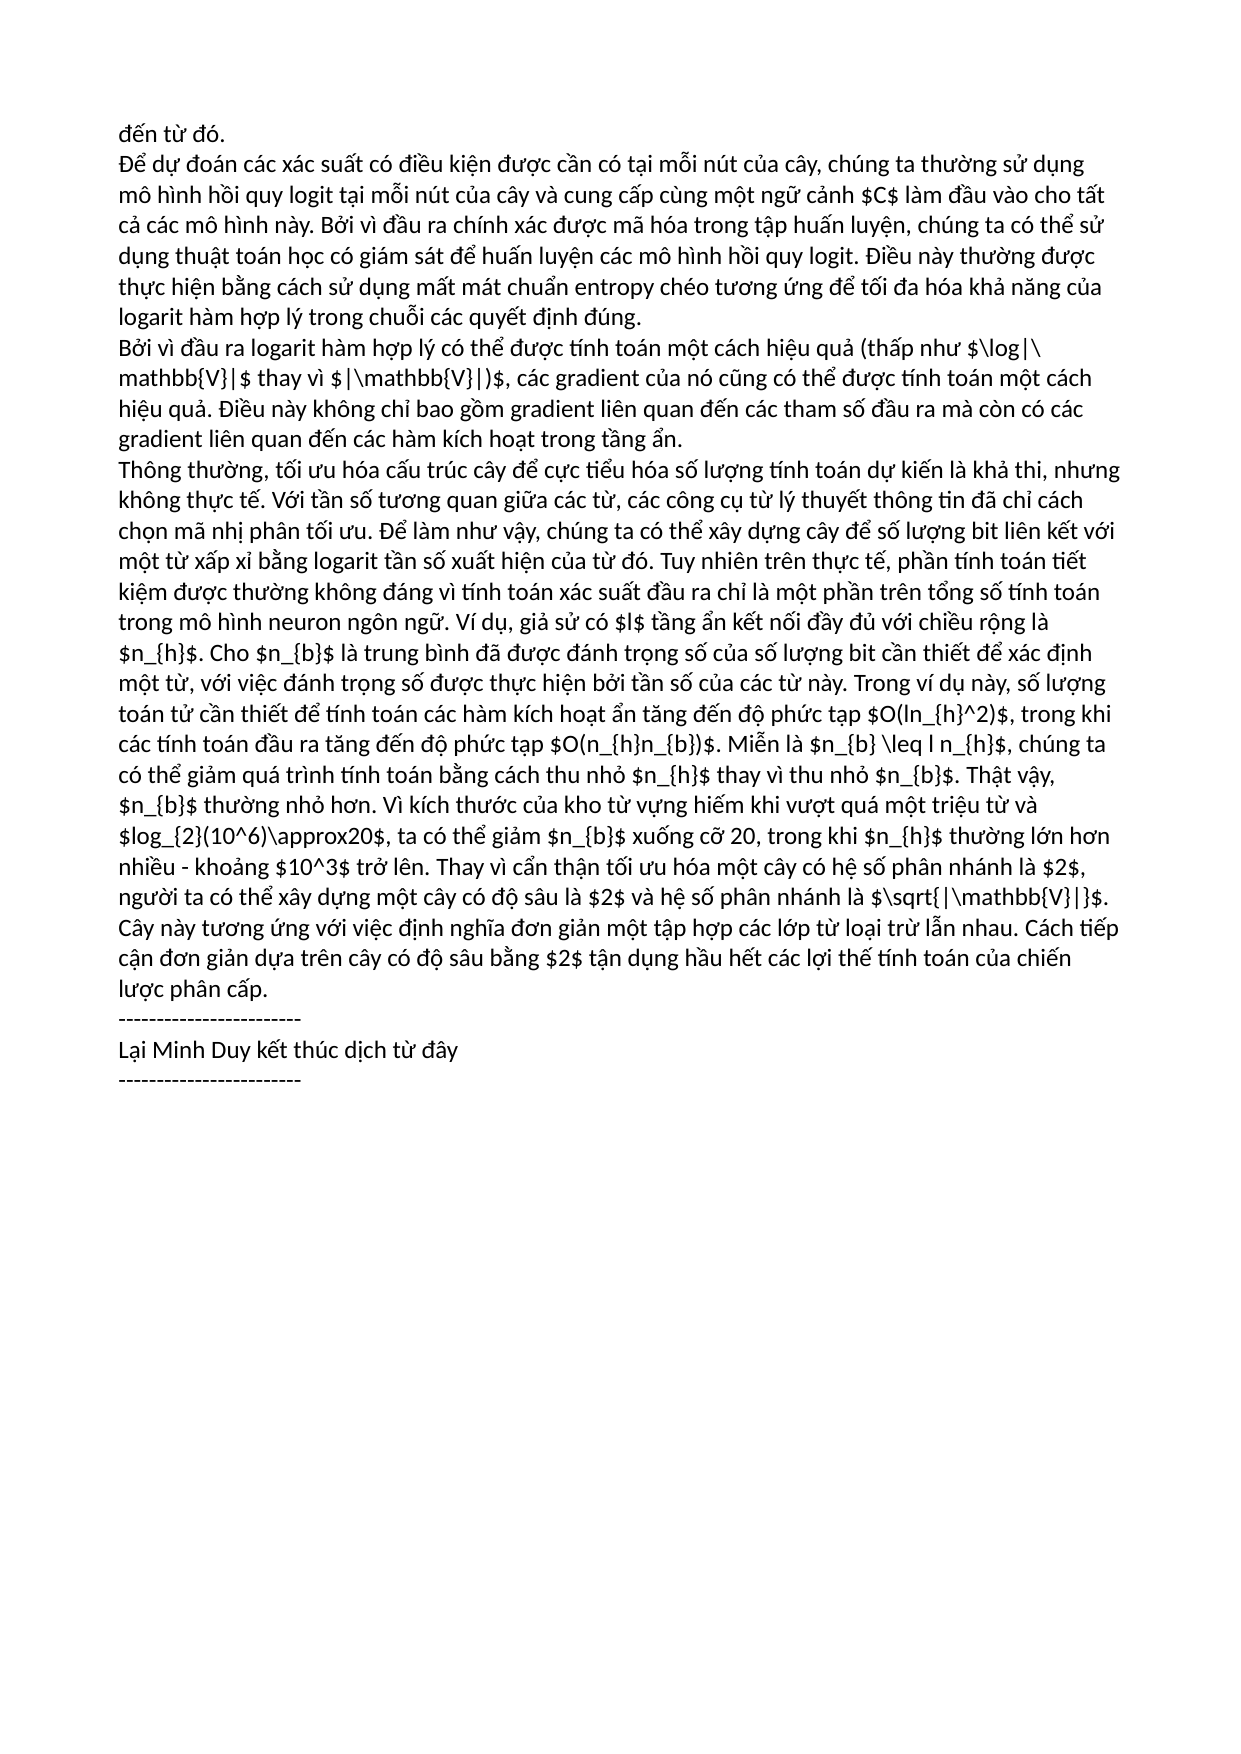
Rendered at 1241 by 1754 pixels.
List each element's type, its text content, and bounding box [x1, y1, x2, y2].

text đến từ đó. [118, 118, 1122, 149]
text Lại Minh Duy kết thúc dịch từ đây [118, 1034, 1122, 1064]
text Thông thường, tối ưu hóa cấu trúc cây để cực tiểu hóa số lượng tính toán dự kiến là khả thi, nhưng không thực tế. Với tần số tương quan giữa các từ, các công cụ từ lý thuyết thông tin đã chỉ cách chọn mã nhị phân tối ưu. Để làm như vậy, chúng ta có thể xây dựng cây để số lượng bit liên kết với một từ xấp xỉ bằng logarit tần số xuất hiện của từ đó. Tuy nhiên trên thực tế, phần tính toán tiết kiệm được thường không đáng vì tính toán xác suất đầu ra chỉ là một phần trên tổng số tính toán trong mô hình neuron ngôn ngữ. Ví dụ, giả sử có $l$ tầng ẩn kết nối đầy đủ với chiều rộng là $n_{h}$. Cho $n_{b}$ là trung bình đã được đánh trọng số của số lượng bit cần thiết để xác định một từ, với việc đánh trọng số được thực hiện bởi tần số của các từ này. Trong ví dụ này, số lượng toán tử cần thiết để tính toán các hàm kích hoạt ẩn tăng đến độ phức tạp $O(ln_{h}^2)$, trong khi các tính toán đầu ra tăng đến độ phức tạp $O(n_{h}n_{b})$. Miễn là $n_{b} \leq l n_{h}$, chúng ta có thể giảm quá trình tính toán bằng cách thu nhỏ $n_{h}$ thay vì thu nhỏ $n_{b}$. Thật vậy, $n_{b}$ thường nhỏ hơn. Vì kích thước của kho từ vựng hiếm khi vượt quá một triệu từ và $log_{2}(10^6)\approx20$, ta có thể giảm $n_{b}$ xuống cỡ 20, trong khi $n_{h}$ thường lớn hơn nhiều - khoảng $10^3$ trở lên. Thay vì cẩn thận tối ưu hóa một cây có hệ số phân nhánh là $2$, người ta có thể xây dựng một cây có độ sâu là $2$ và hệ số phân nhánh là $\sqrt{|\mathbb{V}|}$. Cây này tương ứng với việc định nghĩa đơn giản một tập hợp các lớp từ loại trừ lẫn nhau. Cách tiếp cận đơn giản dựa trên cây có độ sâu bằng $2$ tận dụng hầu hết các lợi thế tính toán của chiến lược phân cấp. [118, 454, 1122, 1003]
text ------------------------ [118, 1064, 1122, 1095]
text Bởi vì đầu ra logarit hàm hợp lý có thể được tính toán một cách hiệu quả (thấp như $\log|\mathbb{V}|$ thay vì $|\mathbb{V}|)$, các gradient của nó cũng có thể được tính toán một cách hiệu quả. Điều này không chỉ bao gồm gradient liên quan đến các tham số đầu ra mà còn có các gradient liên quan đến các hàm kích hoạt trong tầng ẩn. [118, 332, 1122, 454]
text Để dự đoán các xác suất có điều kiện được cần có tại mỗi nút của cây, chúng ta thường sử dụng mô hình hồi quy logit tại mỗi nút của cây và cung cấp cùng một ngữ cảnh $C$ làm đầu vào cho tất cả các mô hình này. Bởi vì đầu ra chính xác được mã hóa trong tập huấn luyện, chúng ta có thể sử dụng thuật toán học có giám sát để huấn luyện các mô hình hồi quy logit. Điều này thường được thực hiện bằng cách sử dụng mất mát chuẩn entropy chéo tương ứng để tối đa hóa khả năng của logarit hàm hợp lý trong chuỗi các quyết định đúng. [118, 149, 1122, 332]
text ------------------------ [118, 1003, 1122, 1034]
